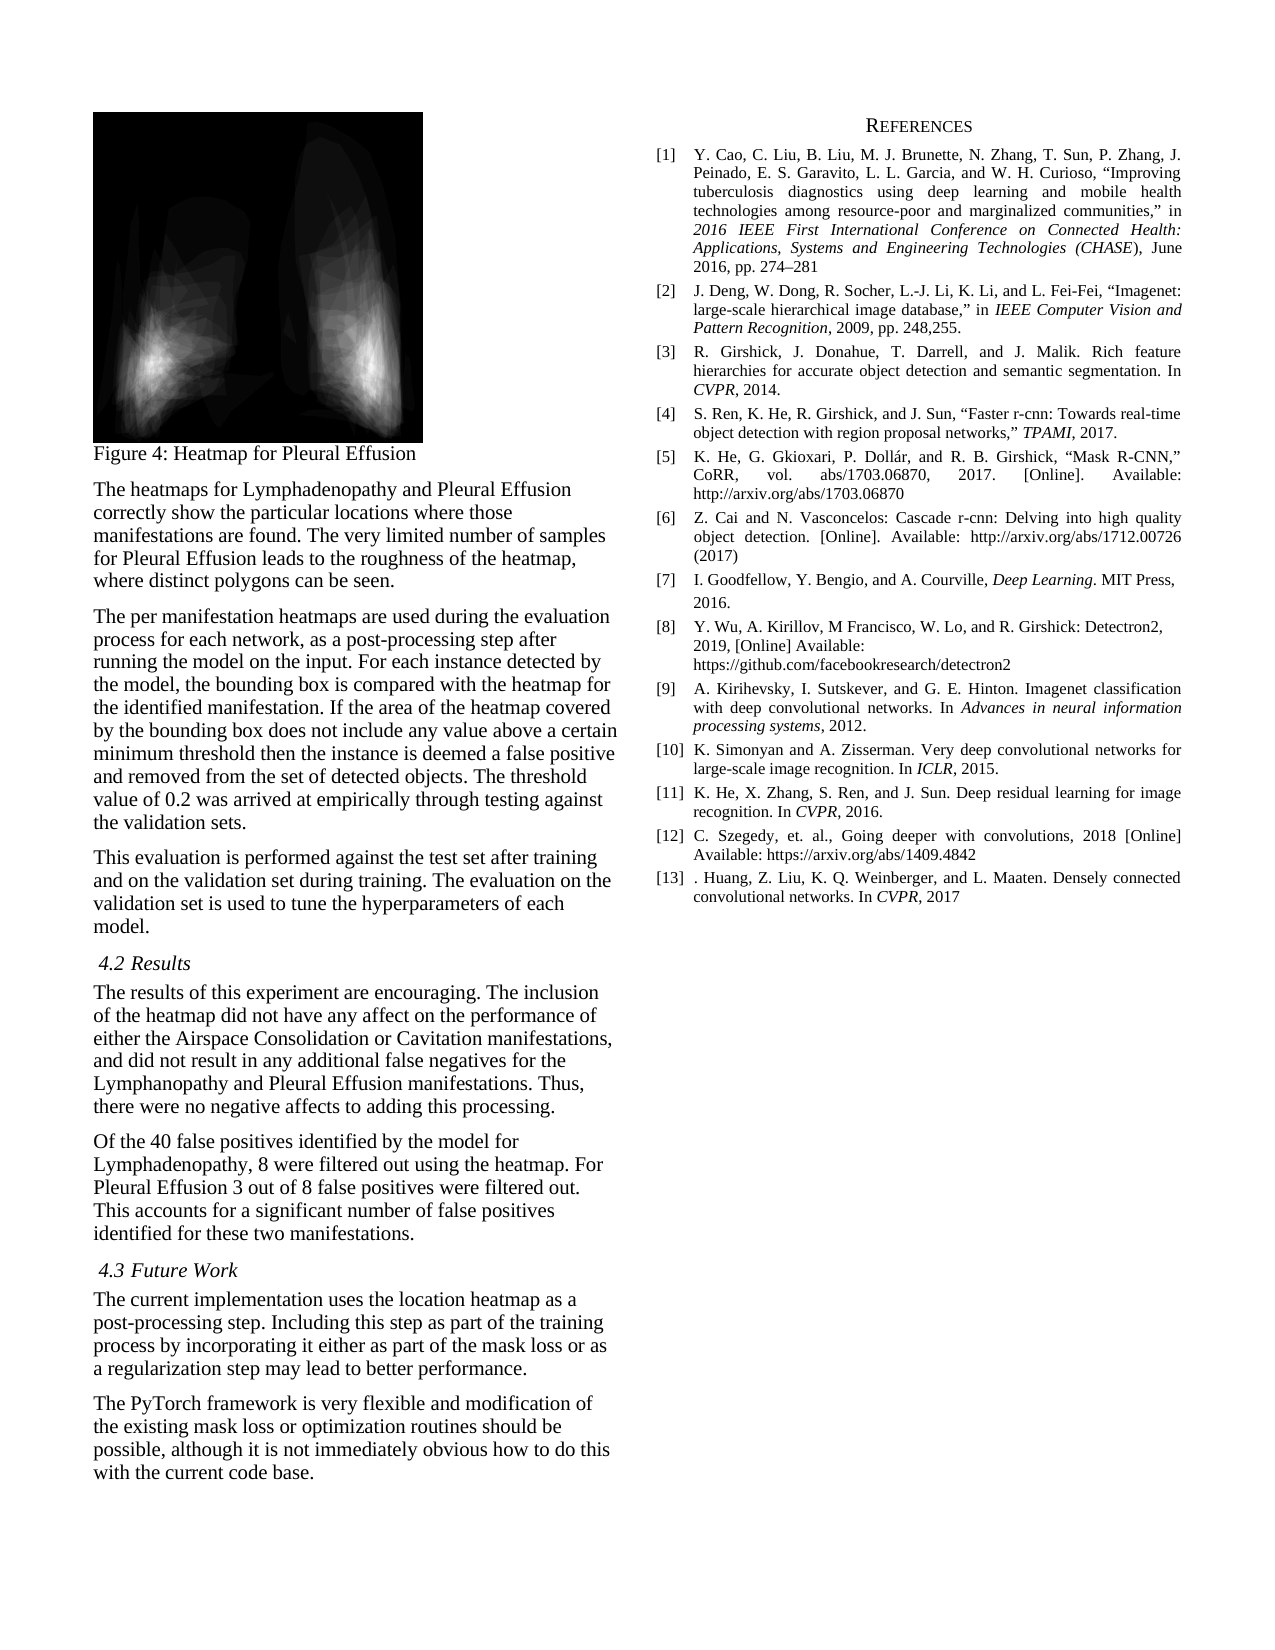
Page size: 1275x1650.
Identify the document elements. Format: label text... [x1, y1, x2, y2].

list J. Deng, W. Dong, R. Socher, L.-J. Li, K. Li, and L. Fei-Fei, “Imagenet: large-scale hierarchical image database,” in IEEE Computer Vision and Pattern Recognition, 2009, pp. 248,255. [656, 281, 1182, 338]
list Z. Cai and N. Vasconcelos: Cascade r-cnn: Delving into high quality object detection. [Online]. Available: http://arxiv.org/abs/1712.00726 (2017) [656, 508, 1182, 565]
picture [93, 112, 423, 443]
text The heatmaps for Lymphadenopathy and Pleural Effusion correctly show the particular locations where those manifestations are found. The very limited number of samples for Pleural Effusion leads to the roughness of the heatmap, where distinct polygons can be seen. [93, 478, 619, 592]
text The per manifestation heatmaps are used during the evaluation process for each network, as a post-processing step after running the model on the input. For each instance detected by the model, the bounding box is compared with the heatmap for the identified manifestation. If the area of the heatmap covered by the bounding box does not include any value above a certain minimum threshold then the instance is deemed a false positive and removed from the set of detected objects. The threshold value of 0.2 was arrived at empirically through testing against the validation sets. [93, 605, 619, 834]
subtitle References [656, 112, 1182, 137]
list K. Simonyan and A. Zisserman. Very deep convolutional networks for large-scale image recognition. In ICLR, 2015. [656, 741, 1182, 778]
list I. Goodfellow, Y. Bengio, and A. Courville, Deep Learning. MIT Press, [656, 570, 1182, 589]
text The PyTorch framework is very flexible and modification of the existing mask loss or optimization routines should be possible, although it is not immediately obvious how to do this with the current code base. [93, 1392, 619, 1484]
subtitle Future Work [93, 1258, 619, 1282]
list Y. Wu, A. Kirillov, M Francisco, W. Lo, and R. Girshick: Detectron2, 2019, [Online] Available: https://github.com/facebookresearch/detectron2 [656, 618, 1182, 674]
list K. He, X. Zhang, S. Ren, and J. Sun. Deep residual learning for image recognition. In CVPR, 2016. [656, 783, 1182, 821]
text The results of this experiment are encouraging. The inclusion of the heatmap did not have any affect on the performance of either the Airspace Consolidation or Cavitation manifestations, and did not result in any additional false negatives for the Lymphanopathy and Pleural Effusion manifestations. Thus, there were no negative affects to adding this processing. [93, 981, 619, 1118]
text The current implementation uses the location heatmap as a post-processing step. Including this step as part of the training process by incorporating it either as part of the mask loss or as a regularization step may lead to better performance. [93, 1288, 619, 1379]
list . Huang, Z. Liu, K. Q. Weinberger, and L. Maaten. Densely connected convolutional networks. In CVPR, 2017 [656, 869, 1182, 906]
text Figure 4: Heatmap for Pleural Effusion [93, 112, 619, 465]
list A. Kirihevsky, I. Sutskever, and G. E. Hinton. Imagenet classification with deep convolutional networks. In Advances in neural information processing systems, 2012. [656, 679, 1182, 736]
subtitle Results [93, 951, 619, 974]
list Y. Cao, C. Liu, B. Liu, M. J. Brunette, N. Zhang, T. Sun, P. Zhang, J. Peinado, E. S. Garavito, L. L. Garcia, and W. H. Curioso, “Improving tuberculosis diagnostics using deep learning and mobile health technologies among resource-poor and marginalized communities,” in 2016 IEEE First International Conference on Connected Health: Applications, Systems and Engineering Technologies (CHASE), June 2016, pp. 274–281 [656, 145, 1182, 276]
list K. He, G. Gkioxari, P. Dollár, and R. B. Girshick, “Mask R-CNN,” CoRR, vol. abs/1703.06870, 2017. [Online]. Available: http://arxiv.org/abs/1703.06870 [656, 447, 1182, 503]
list S. Ren, K. He, R. Girshick, and J. Sun, “Faster r-cnn: Towards real-time object detection with region proposal networks,” TPAMI, 2017. [656, 404, 1182, 442]
text This evaluation is performed against the test set after training and on the validation set during training. The evaluation on the validation set is used to tune the hyperparameters of each model. [93, 846, 619, 938]
list C. Szegedy, et. al., Going deeper with convolutions, 2018 [Online] Available: https://arxiv.org/abs/1409.4842 [656, 826, 1182, 864]
list R. Girshick, J. Donahue, T. Darrell, and J. Malik. Rich feature hierarchies for accurate object detection and semantic segmentation. In CVPR, 2014. [656, 343, 1182, 399]
text Of the 40 false positives identified by the model for Lymphadenopathy, 8 were filtered out using the heatmap. For Pleural Effusion 3 out of 8 false positives were filtered out. This accounts for a significant number of false positives identified for these two manifestations. [93, 1131, 619, 1245]
list 2016. [656, 594, 1182, 613]
